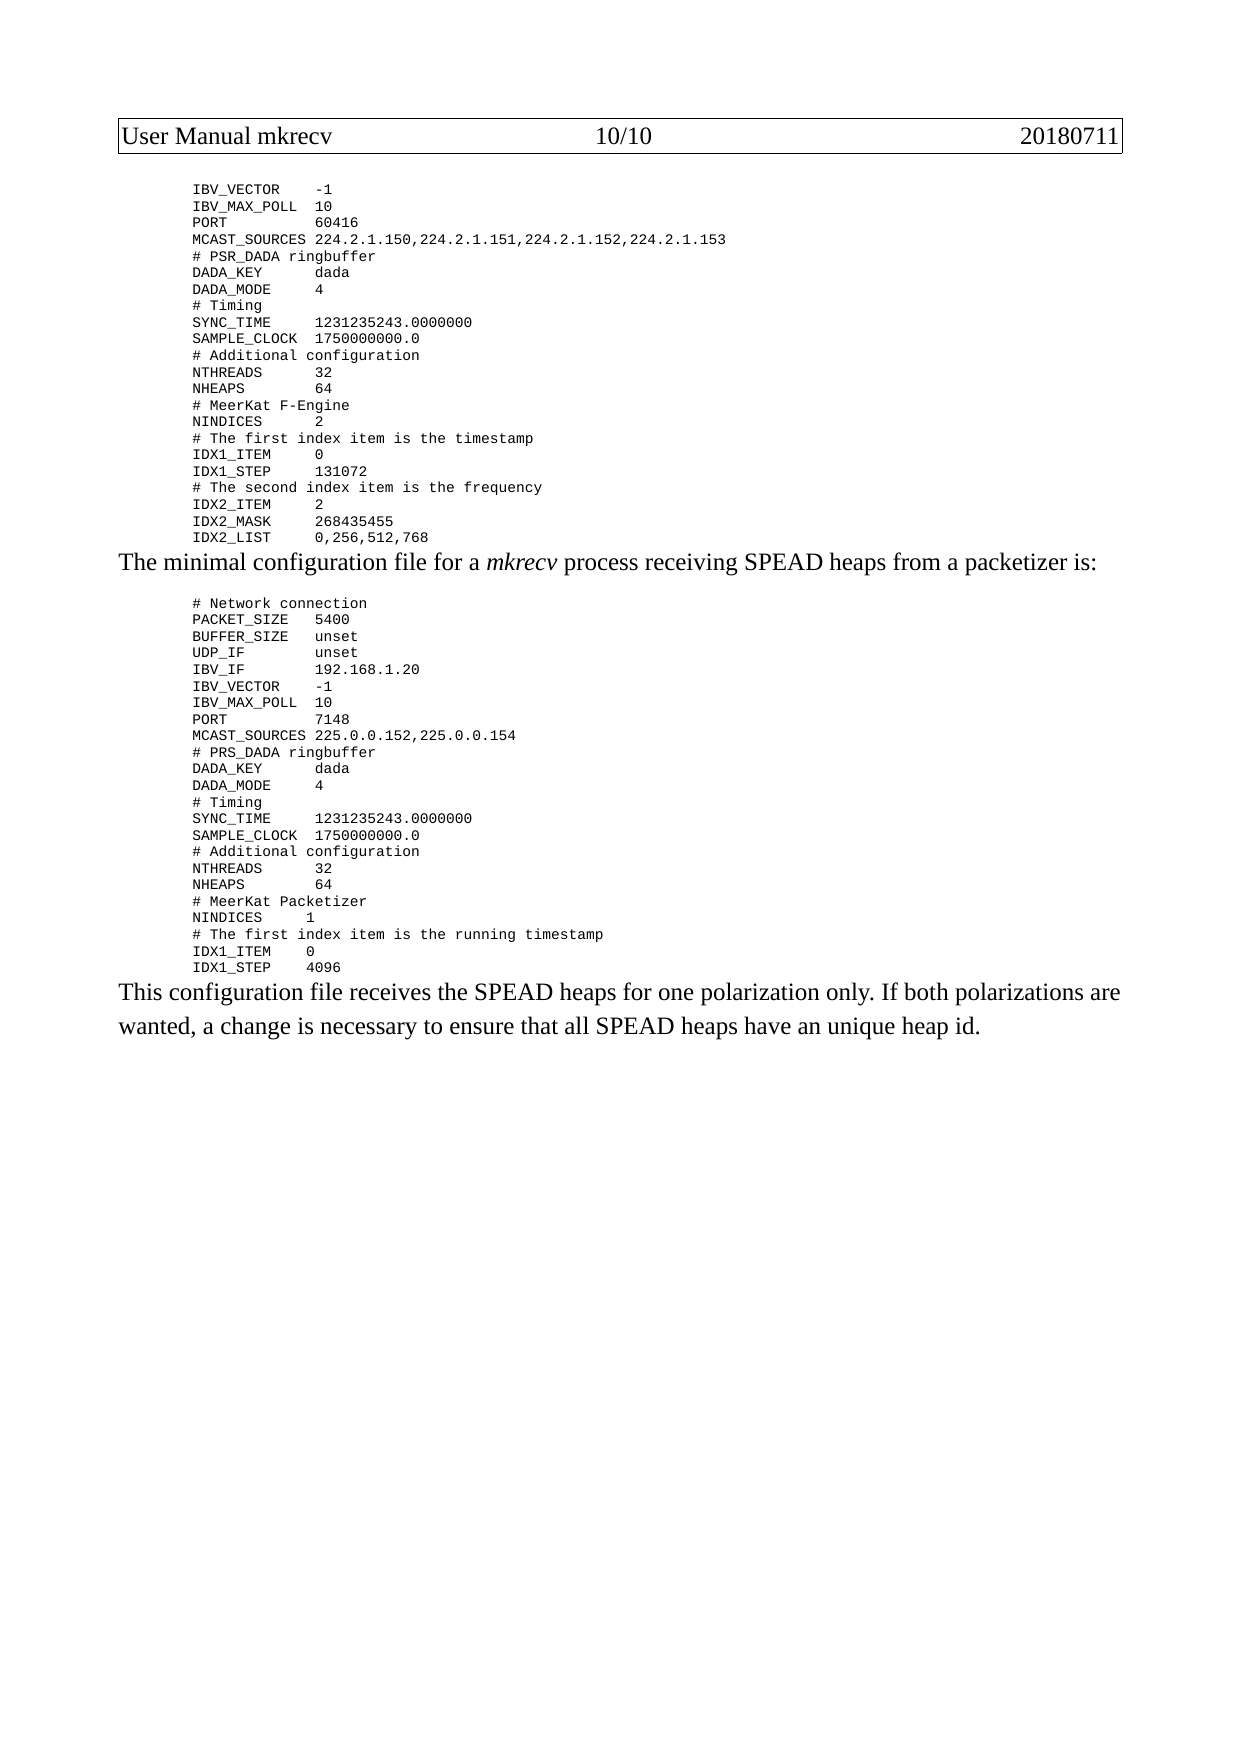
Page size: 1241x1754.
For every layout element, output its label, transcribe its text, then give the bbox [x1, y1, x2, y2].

text This configuration file receives the SPEAD heaps for one polarization only. If both polarizations are wanted, a change is necessary to ensure that all SPEAD heaps have an unique heap id. [118, 977, 1122, 1040]
text # Network connection PACKET_SIZE 5400 BUFFER_SIZE unset UDP_IF unset IBV_IF 192.168.1.20 IBV_VECTOR -1 IBV_MAX_POLL 10 PORT 7148 MCAST_SOURCES 225.0.0.152,225.0.0.154 # PRS_DADA ringbuffer DADA_KEY dada DADA_MODE 4 # Timing SYNC_TIME 1231235243.0000000 SAMPLE_CLOCK 1750000000.0 # Additional configuration NTHREADS 32 NHEAPS 64 # MeerKat Packetizer NINDICES 1 # The first index item is the running timestamp IDX1_ITEM 0 IDX1_STEP 4096 [192, 596, 1122, 977]
text IBV_VECTOR -1 IBV_MAX_POLL 10 PORT 60416 MCAST_SOURCES 224.2.1.150,224.2.1.151,224.2.1.152,224.2.1.153 # PSR_DADA ringbuffer DADA_KEY dada DADA_MODE 4 # Timing SYNC_TIME 1231235243.0000000 SAMPLE_CLOCK 1750000000.0 # Additional configuration NTHREADS 32 NHEAPS 64 # MeerKat F-Engine NINDICES 2 # The first index item is the timestamp IDX1_ITEM 0 IDX1_STEP 131072 # The second index item is the frequency IDX2_ITEM 2 IDX2_MASK 268435455 IDX2_LIST 0,256,512,768 [192, 183, 1122, 547]
text The minimal configuration file for a mkrecv process receiving SPEAD heaps from a packetizer is: [118, 547, 1122, 576]
